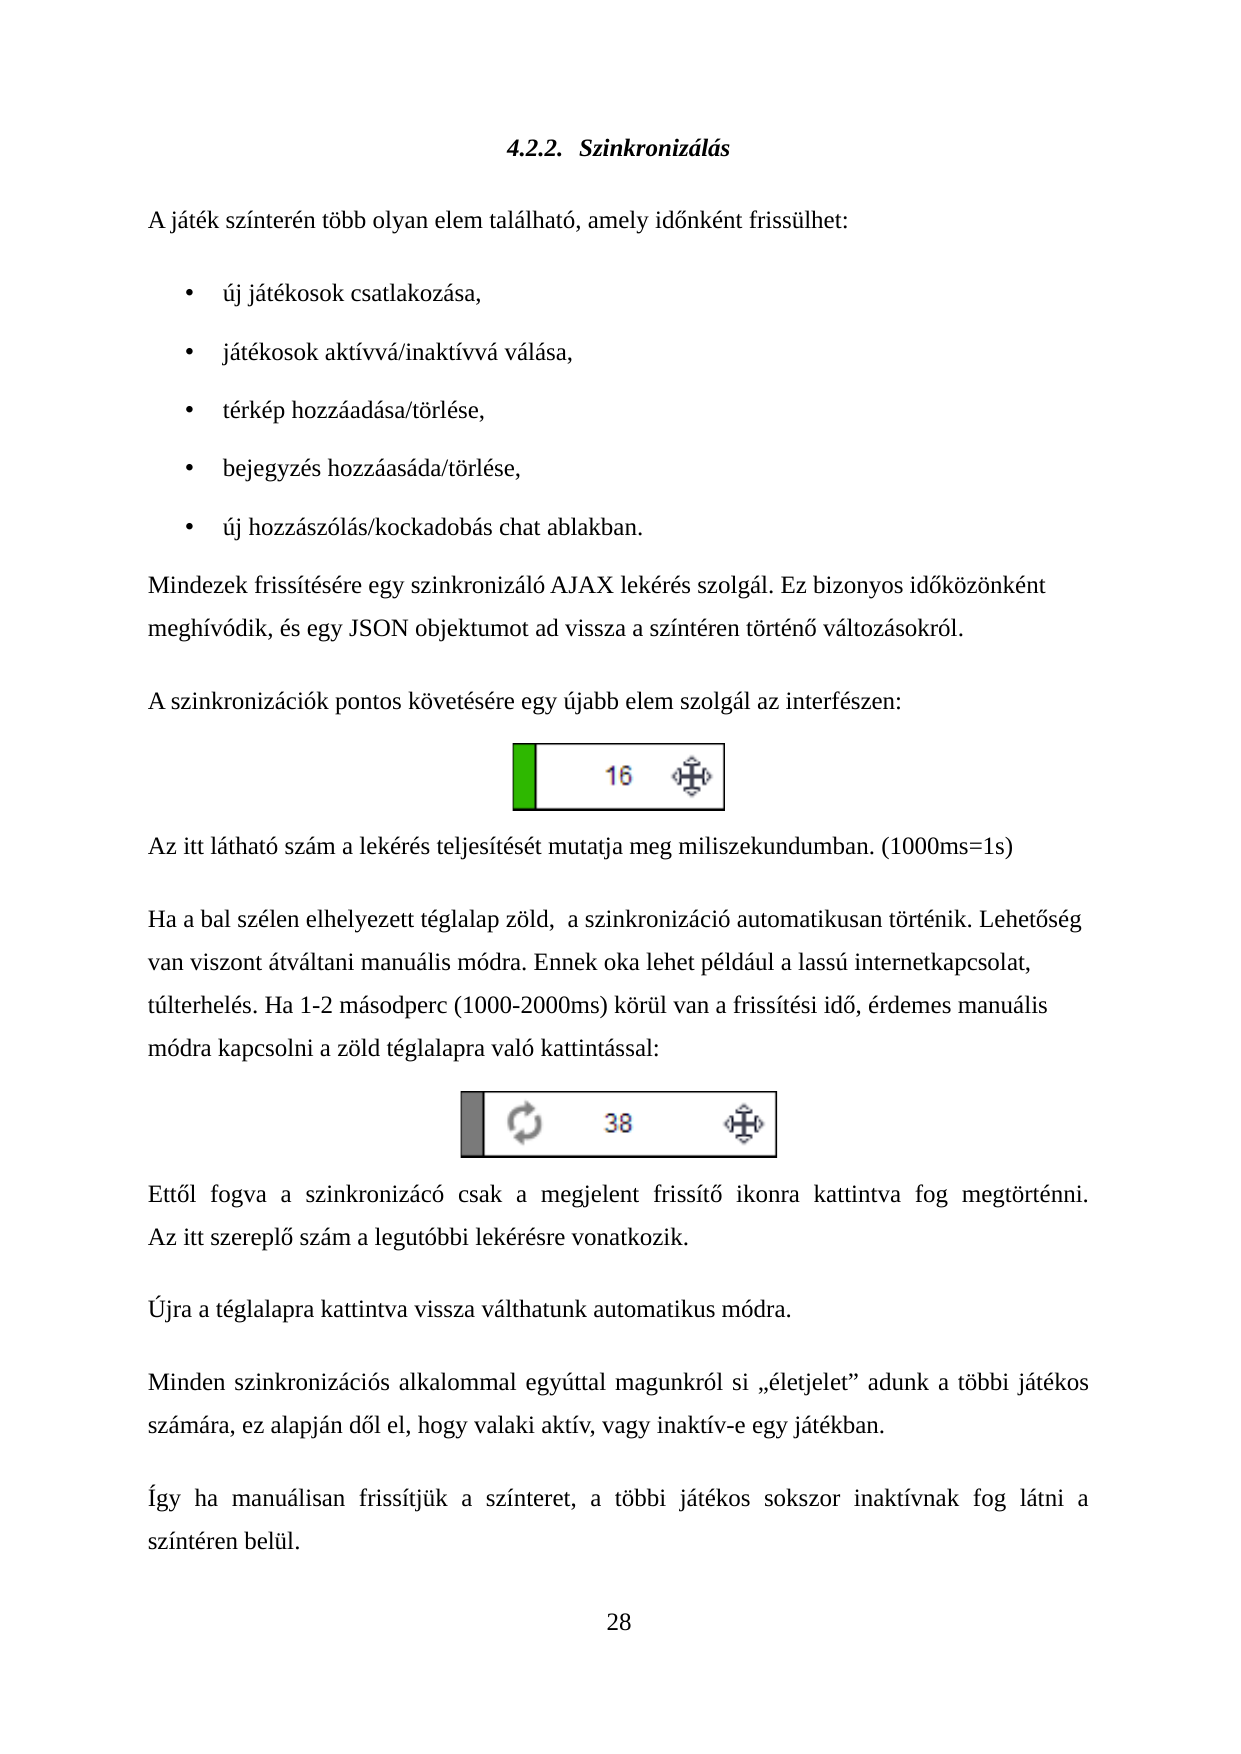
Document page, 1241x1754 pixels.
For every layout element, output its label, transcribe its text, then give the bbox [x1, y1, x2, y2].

title új játékosok csatlakozása, [185, 278, 1090, 307]
title játékosok aktívvá/inaktívvá válása, [185, 337, 1090, 365]
title A játék színterén több olyan elem található, amely időnként frissülhet: [148, 206, 1090, 234]
title Így ha manuálisan frissítjük a színteret, a többi játékos sokszor inaktívnak fog látni a színtéren belül. [148, 1483, 1090, 1555]
title Az itt látható szám a lekérés teljesítését mutatja meg miliszekundumban. (1000ms=1s) [148, 831, 1090, 860]
picture [460, 1091, 778, 1158]
picture [512, 743, 725, 811]
title Minden szinkronizációs alkalommal egyúttal magunkról si „életjelet” adunk a többi játékos számára, ez alapján dől el, hogy valaki aktív, vagy inaktív-e egy játékban. [148, 1367, 1090, 1439]
title új hozzászólás/kockadobás chat ablakban. [185, 512, 1090, 540]
title Ha a bal szélen elhelyezett téglalap zöld, a szinkronizáció automatikusan történik. Lehetőség van viszont átváltani manuális módra. Ennek oka lehet például a lassú internetkapcsolat, túlterhelés. Ha 1-2 másodperc (1000-2000ms) körül van a frissítési idő, érdemes manuális módra kapcsolni a zöld téglalapra való kattintással: [148, 904, 1090, 1062]
title térkép hozzáadása/törlése, [185, 395, 1090, 424]
title Újra a téglalapra kattintva vissza válthatunk automatikus módra. [148, 1294, 1090, 1323]
title Ettől fogva a szinkronizácó csak a megjelent frissítő ikonra kattintva fog megtörténni. Az itt szereplő szám a legutóbbi lekérésre vonatkozik. [148, 1179, 1090, 1251]
title A szinkronizációk pontos követésére egy újabb elem szolgál az interfészen: [148, 686, 1090, 714]
title Mindezek frissítésére egy szinkronizáló AJAX lekérés szolgál. Ez bizonyos időközönként meghívódik, és egy JSON objektumot ad vissza a színtéren történő változásokról. [148, 570, 1090, 642]
title 4.2.2. Szinkronizálás [148, 133, 1090, 162]
title bejegyzés hozzáasáda/törlése, [185, 453, 1090, 482]
